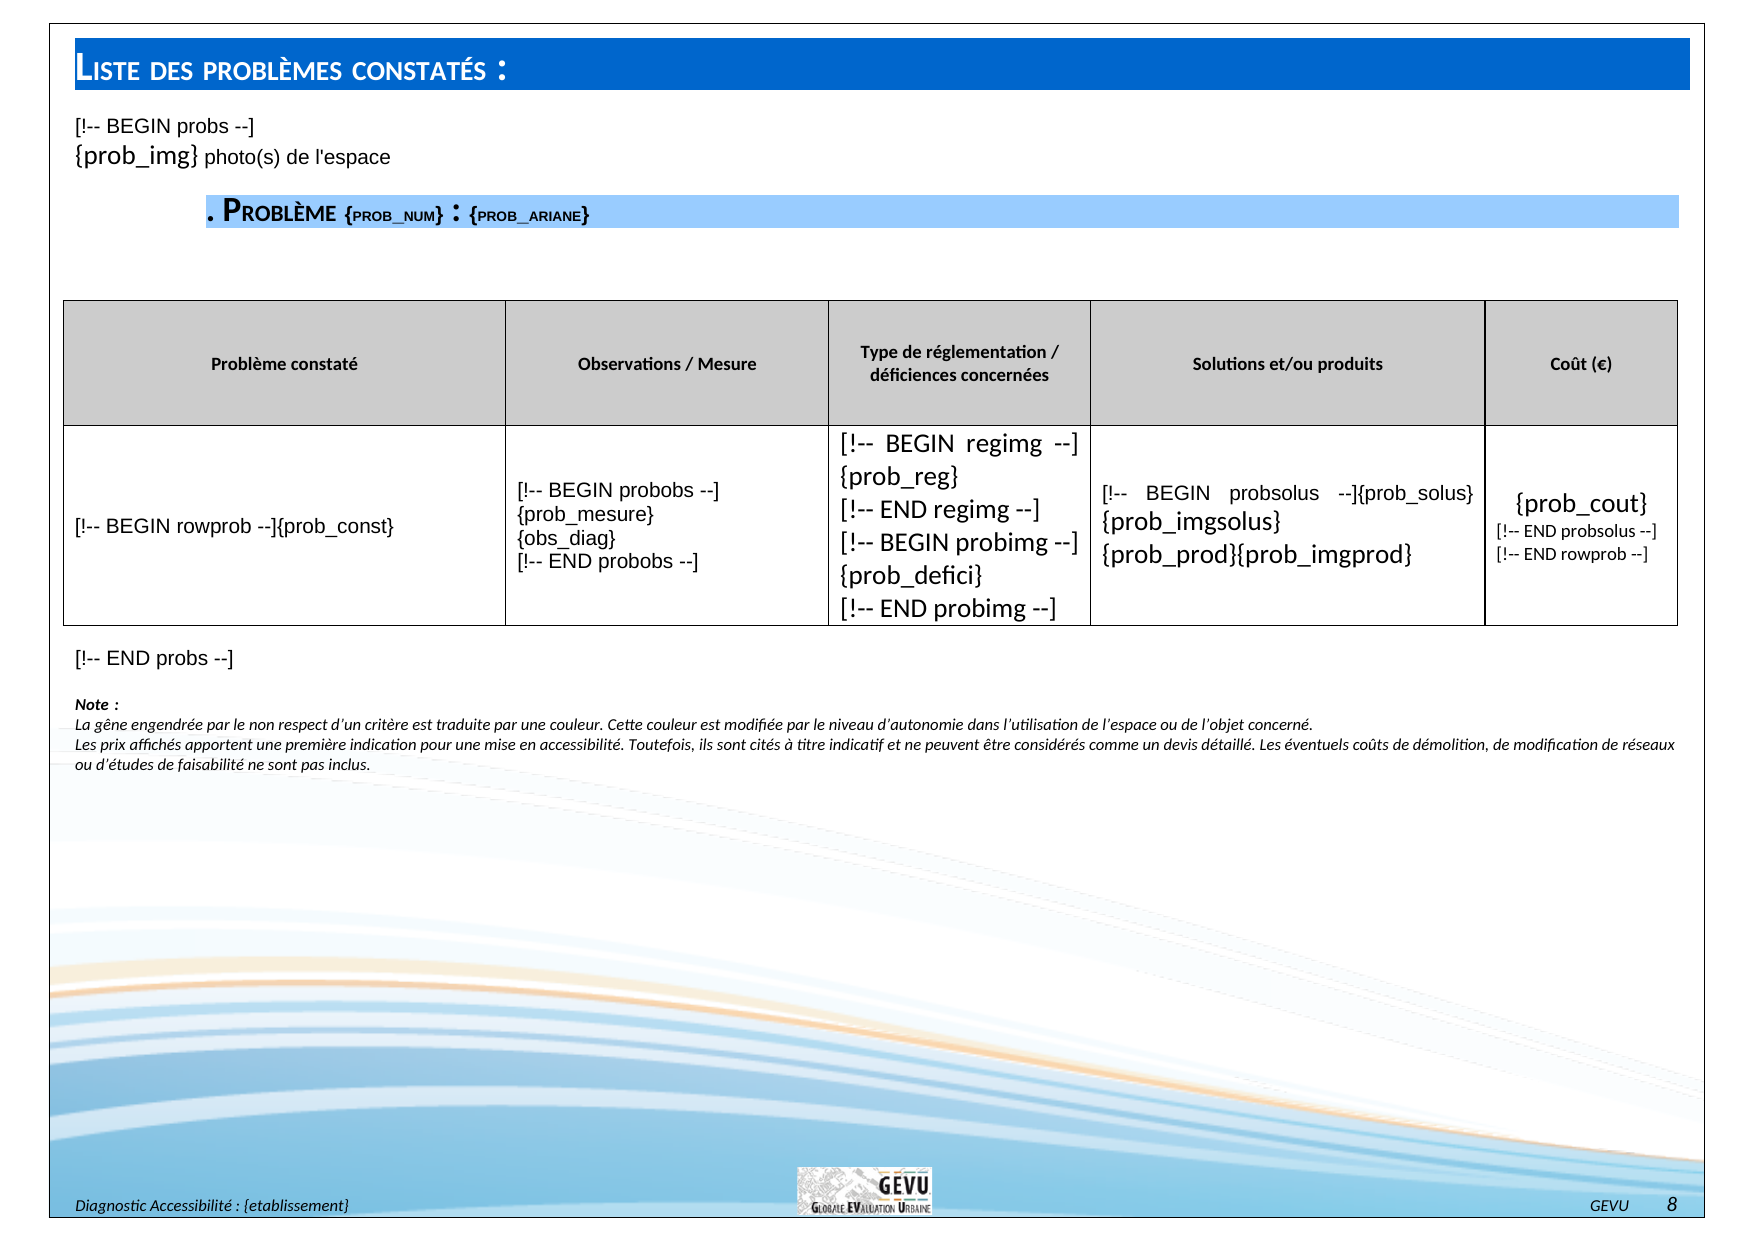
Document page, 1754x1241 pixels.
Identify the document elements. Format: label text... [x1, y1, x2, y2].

subtitle Liste des problèmes constatés : [75, 38, 1690, 90]
table_header Coût (€) [1486, 301, 1677, 425]
picture [476, 850, 1277, 1217]
table_cell [!-- BEGIN probsolus --]{prob_solus}{prob_imgsolus} {prob_prod}{prob_imgprod} [1091, 426, 1484, 624]
subtitle Problème {prob_num} : {prob_ariane} [206, 195, 1679, 228]
table_cell [!-- BEGIN rowprob --]{prob_const} [64, 426, 505, 624]
table_cell {prob_cout} [!-- END probsolus --][!-- END rowprob --] [1486, 426, 1677, 624]
text [!-- END probs --] [75, 646, 1679, 670]
table_header Observations / Mesure [506, 301, 828, 425]
table_header Problème constaté [64, 301, 505, 425]
table_header Type de réglementation / déficiences concernées [829, 301, 1090, 425]
text Note : [75, 694, 1679, 714]
table_header Solutions et/ou produits [1091, 301, 1484, 425]
text [!-- BEGIN probs --] [75, 114, 1679, 138]
text Les prix affichés apportent une première indication pour une mise en accessibilité. Toutefois, ils sont cités à titre indicatif et ne peuvent être considérés comme un devis détaillé. Les éventuels coûts de démolition, de modification de réseaux ou d’études de faisabilité ne sont pas inclus. [75, 734, 1679, 775]
text {prob_img} photo(s) de l'espace [75, 138, 1679, 171]
table_cell [!-- BEGIN regimg --]{prob_reg} [!-- END regimg --] [!-- BEGIN probimg --]{prob_defici} [!-- END probimg --] [829, 426, 1090, 624]
text La gêne engendrée par le non respect d’un critère est traduite par une couleur. Cette couleur est modifiée par le niveau d’autonomie dans l’utilisation de l’espace ou de l’objet concerné. [75, 714, 1679, 734]
table_cell [!-- BEGIN probobs --]{prob_mesure} {obs_diag} [!-- END probobs --] [506, 426, 828, 624]
